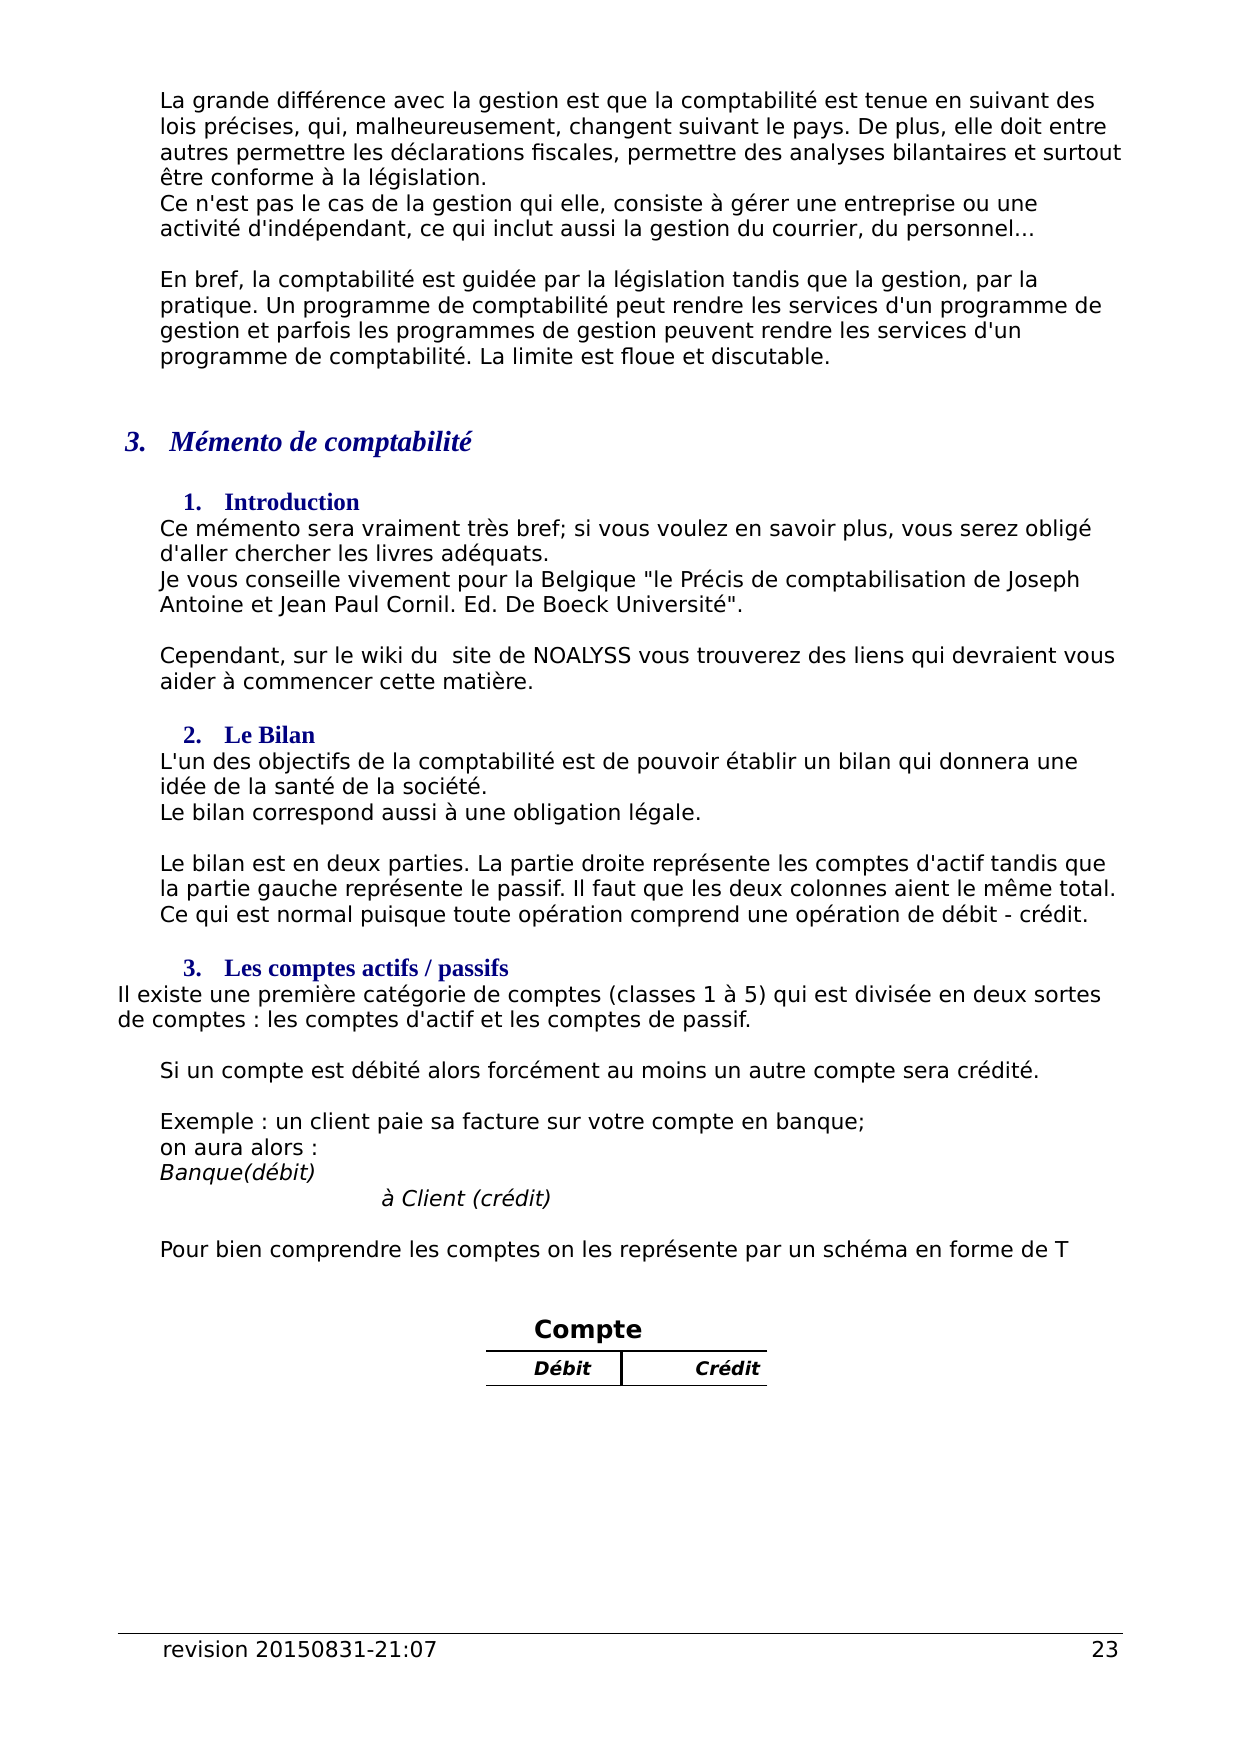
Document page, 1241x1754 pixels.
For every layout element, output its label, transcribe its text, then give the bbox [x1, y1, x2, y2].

text Le bilan correspond aussi à une obligation légale. [159, 800, 1123, 826]
text Exemple : un client paie sa facture sur votre compte en banque; [159, 1109, 1123, 1135]
text Il existe une première catégorie de comptes (classes 1 à 5) qui est divisée en deux sortes de comptes : les comptes d'actif et les comptes de passif. [117, 982, 1126, 1033]
text En bref, la comptabilité est guidée par la législation tandis que la gestion, par la pratique. Un programme de comptabilité peut rendre les services d'un programme de gestion et parfois les programmes de gestion peuvent rendre les services d'un programme de comptabilité. La limite est floue et discutable. [159, 267, 1123, 369]
text L'un des objectifs de la comptabilité est de pouvoir établir un bilan qui donnera une idée de la santé de la société. [159, 749, 1123, 800]
text La grande différence avec la gestion est que la comptabilité est tenue en suivant des lois précises, qui, malheureusement, changent suivant le pays. De plus, elle doit entre autres permettre les déclarations fiscales, permettre des analyses bilantaires et surtout être conforme à la législation. [159, 88, 1123, 191]
table_header Compte [486, 1288, 767, 1350]
subtitle Les comptes actifs / passifs [177, 953, 1123, 982]
table_cell Crédit [623, 1352, 767, 1385]
text Pour bien comprendre les comptes on les représente par un schéma en forme de T [159, 1237, 1123, 1263]
text Le bilan est en deux parties. La partie droite représente les comptes d'actif tandis que la partie gauche représente le passif. Il faut que les deux colonnes aient le même total. Ce qui est normal puisque toute opération comprend une opération de débit - crédit. [159, 851, 1123, 928]
text on aura alors : [159, 1135, 1123, 1161]
text Banque(débit) [159, 1161, 1123, 1186]
text Ce n'est pas le cas de la gestion qui elle, consiste à gérer une entreprise ou une activité d'indépendant, ce qui inclut aussi la gestion du courrier, du personnel... [159, 191, 1123, 242]
table_cell Débit [486, 1352, 620, 1385]
text Ce mémento sera vraiment très bref; si vous voulez en savoir plus, vous serez obligé d'aller chercher les livres adéquats. [159, 516, 1123, 567]
text à Client (crédit) [159, 1186, 1123, 1212]
subtitle Introduction [177, 487, 1123, 516]
subtitle Le Bilan [177, 720, 1123, 749]
text Je vous conseille vivement pour la Belgique "le Précis de comptabilisation de Joseph Antoine et Jean Paul Cornil. Ed. De Boeck Université". [159, 567, 1123, 618]
text Cependant, sur le wiki du site de NOALYSS vous trouverez des liens qui devraient vous aider à commencer cette matière. [159, 644, 1123, 695]
text Si un compte est débité alors forcément au moins un autre compte sera crédité. [159, 1058, 1123, 1084]
subtitle Mémento de comptabilité [117, 424, 1123, 458]
